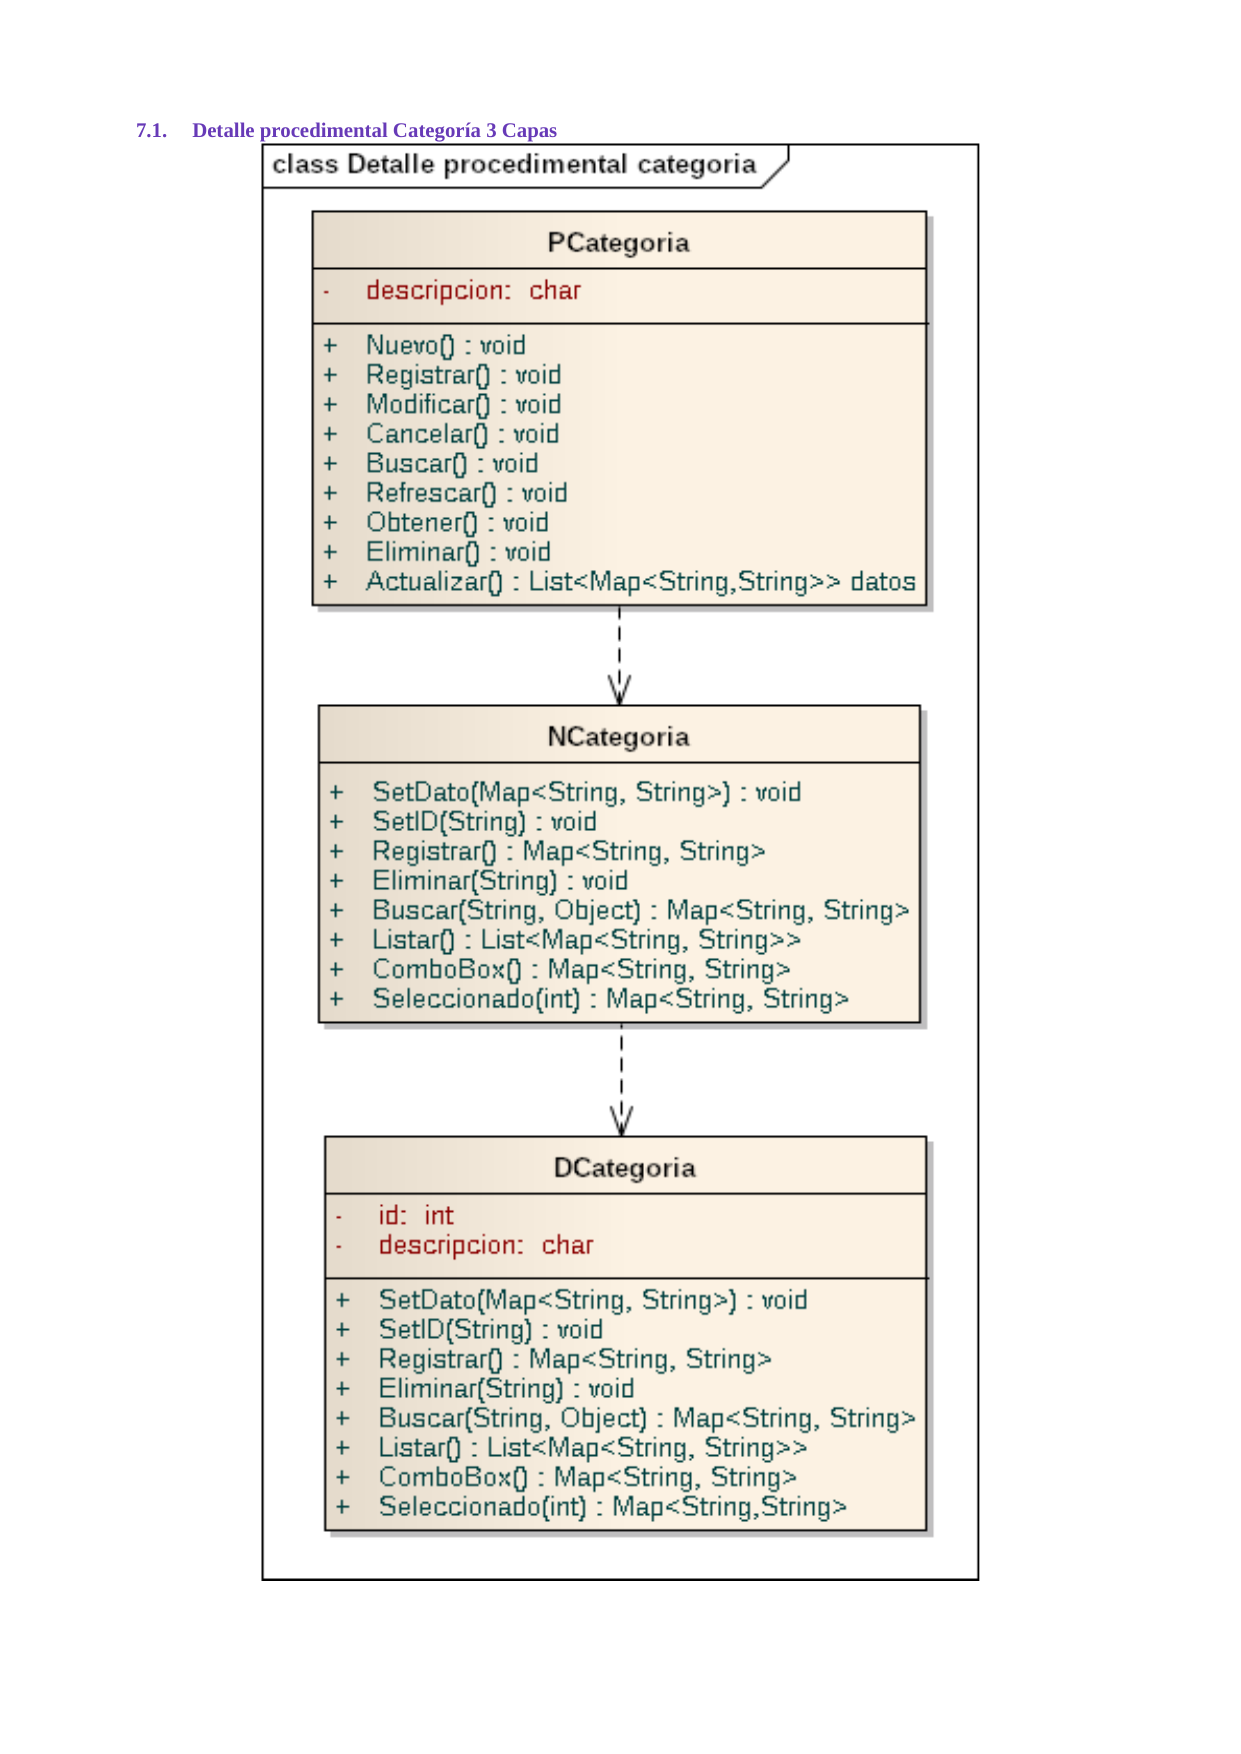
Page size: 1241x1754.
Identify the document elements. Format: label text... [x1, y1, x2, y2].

picture [260, 142, 980, 1581]
subtitle Detalle procedimental Categoría 3 Capas [118, 118, 1122, 142]
